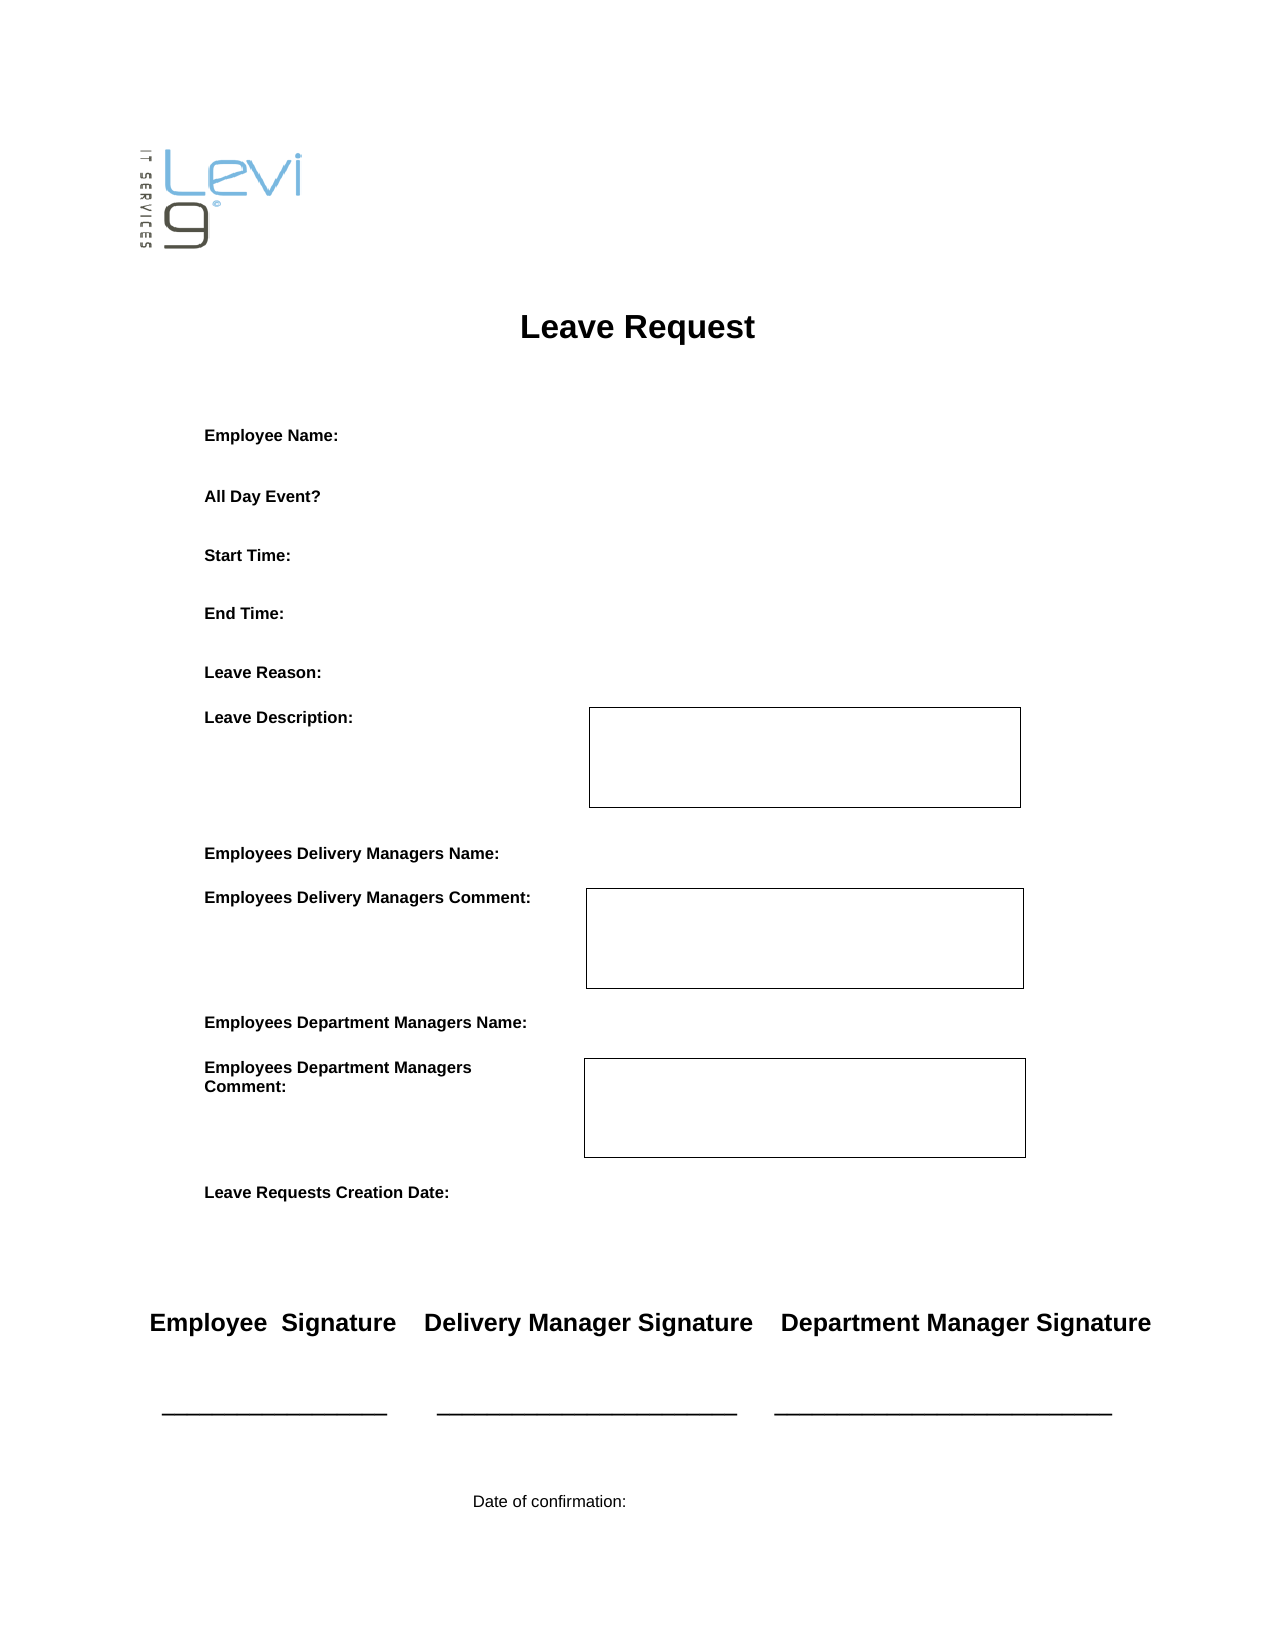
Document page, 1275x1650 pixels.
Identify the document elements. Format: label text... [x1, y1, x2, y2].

table_cell Employees Delivery Managers Name: [199, 824, 556, 883]
table_cell All Day Event? [199, 467, 556, 526]
table_cell [556, 702, 1053, 824]
picture [117, 118, 327, 279]
table_cell Leave Requests Creation Date: [199, 1163, 556, 1222]
table_cell [556, 526, 1053, 584]
table_cell Employees Department Managers Name: [199, 994, 556, 1052]
table_cell [556, 1163, 1053, 1222]
table_cell Leave Description: [199, 702, 556, 824]
table_cell Employees Department Managers Comment: [199, 1052, 556, 1163]
table_cell [556, 1052, 1053, 1163]
table_cell Leave Reason: [199, 643, 556, 702]
text Leave Request [118, 307, 1157, 346]
table_cell [556, 994, 1053, 1052]
table_cell [556, 883, 1053, 993]
text [802, 1476, 1157, 1523]
table_cell [556, 643, 1053, 702]
text Date of confirmation: [118, 1476, 631, 1523]
table_header [556, 403, 1053, 467]
table_cell Start Time: [199, 526, 556, 584]
text Employee Signature Delivery Manager Signature Department Manager Signature [118, 1308, 1157, 1337]
table_cell [556, 467, 1053, 526]
table_cell End Time: [199, 585, 556, 643]
table_cell Employees Delivery Managers Comment: [199, 883, 556, 993]
table_cell [556, 585, 1053, 643]
text __________________ ________________________ ___________________________ [118, 1389, 1157, 1418]
table_header Employee Name: [199, 403, 556, 467]
table_cell [556, 824, 1053, 883]
